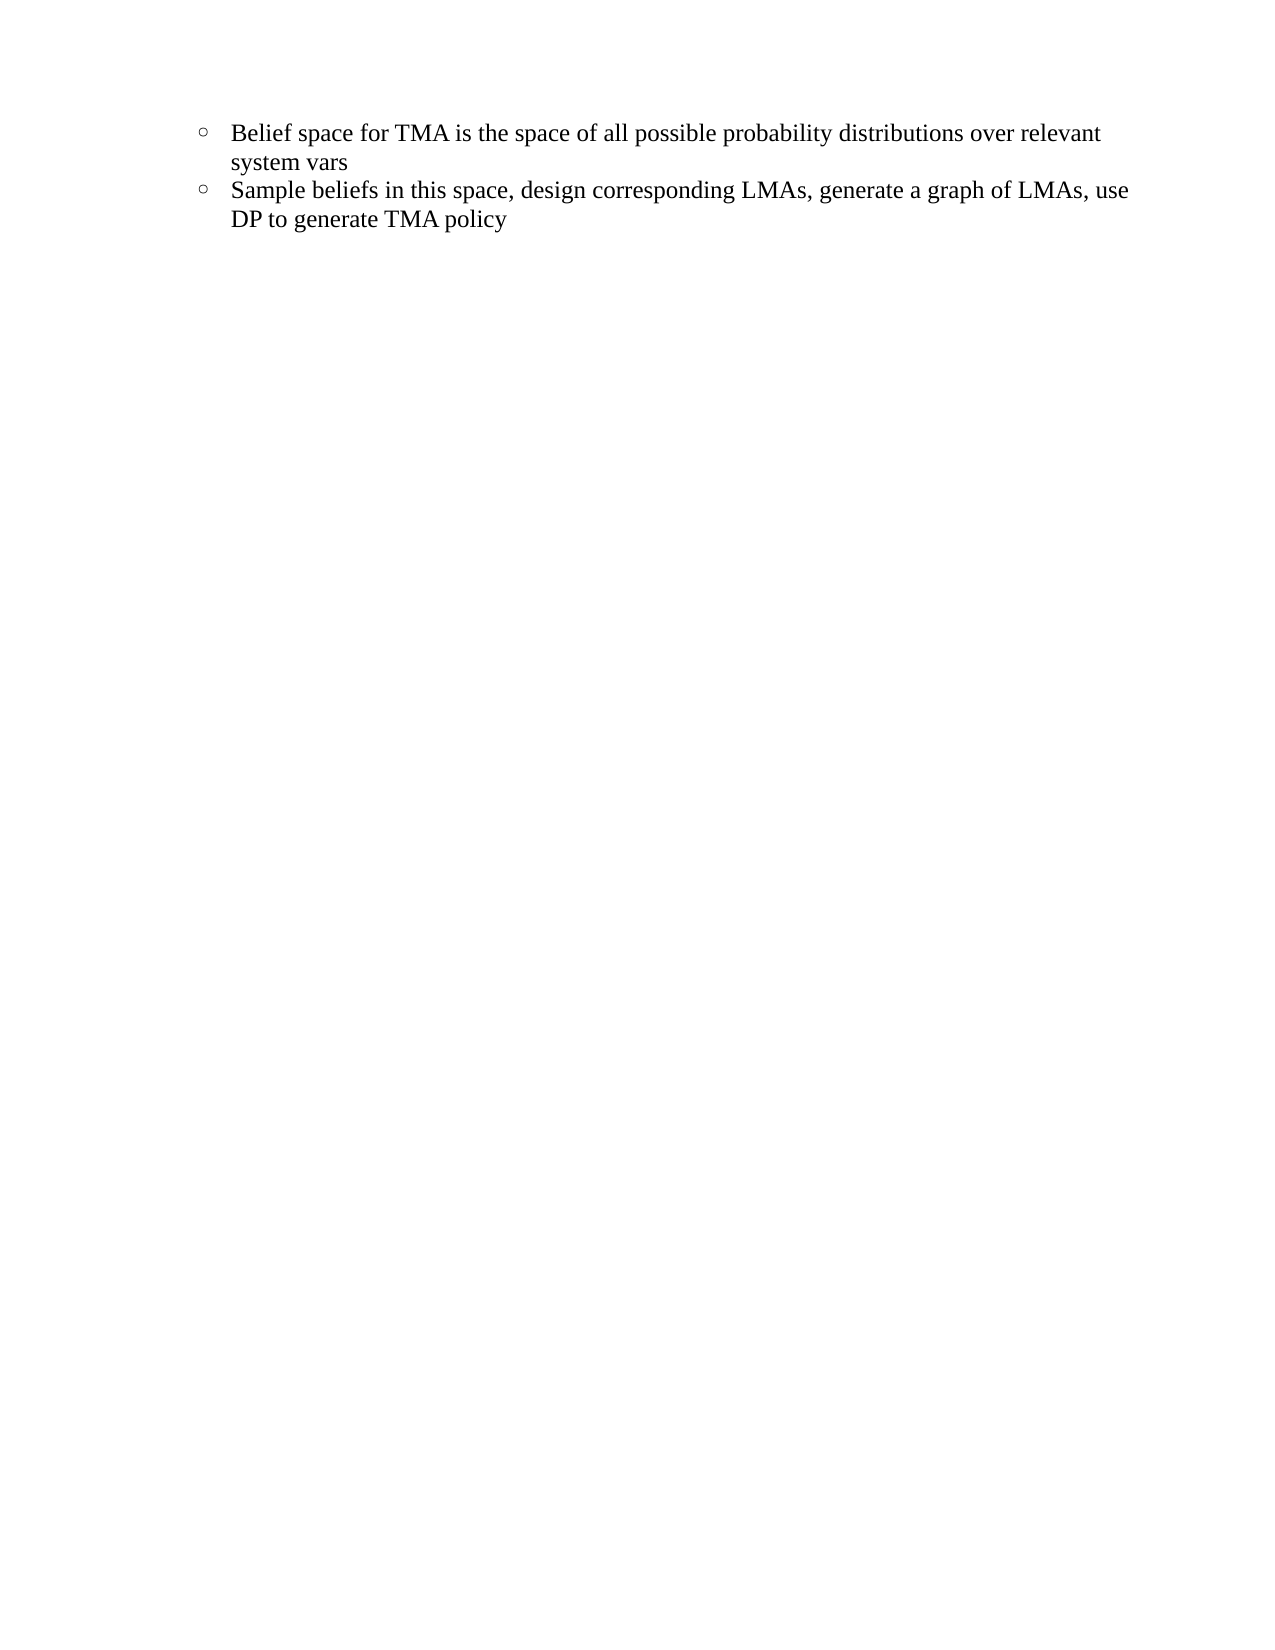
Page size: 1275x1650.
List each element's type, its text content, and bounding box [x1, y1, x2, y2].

list Sample beliefs in this space, design corresponding LMAs, generate a graph of LMAs, use DP to generate TMA policy [193, 176, 1157, 233]
list Belief space for TMA is the space of all possible probability distributions over relevant system vars [193, 118, 1157, 176]
